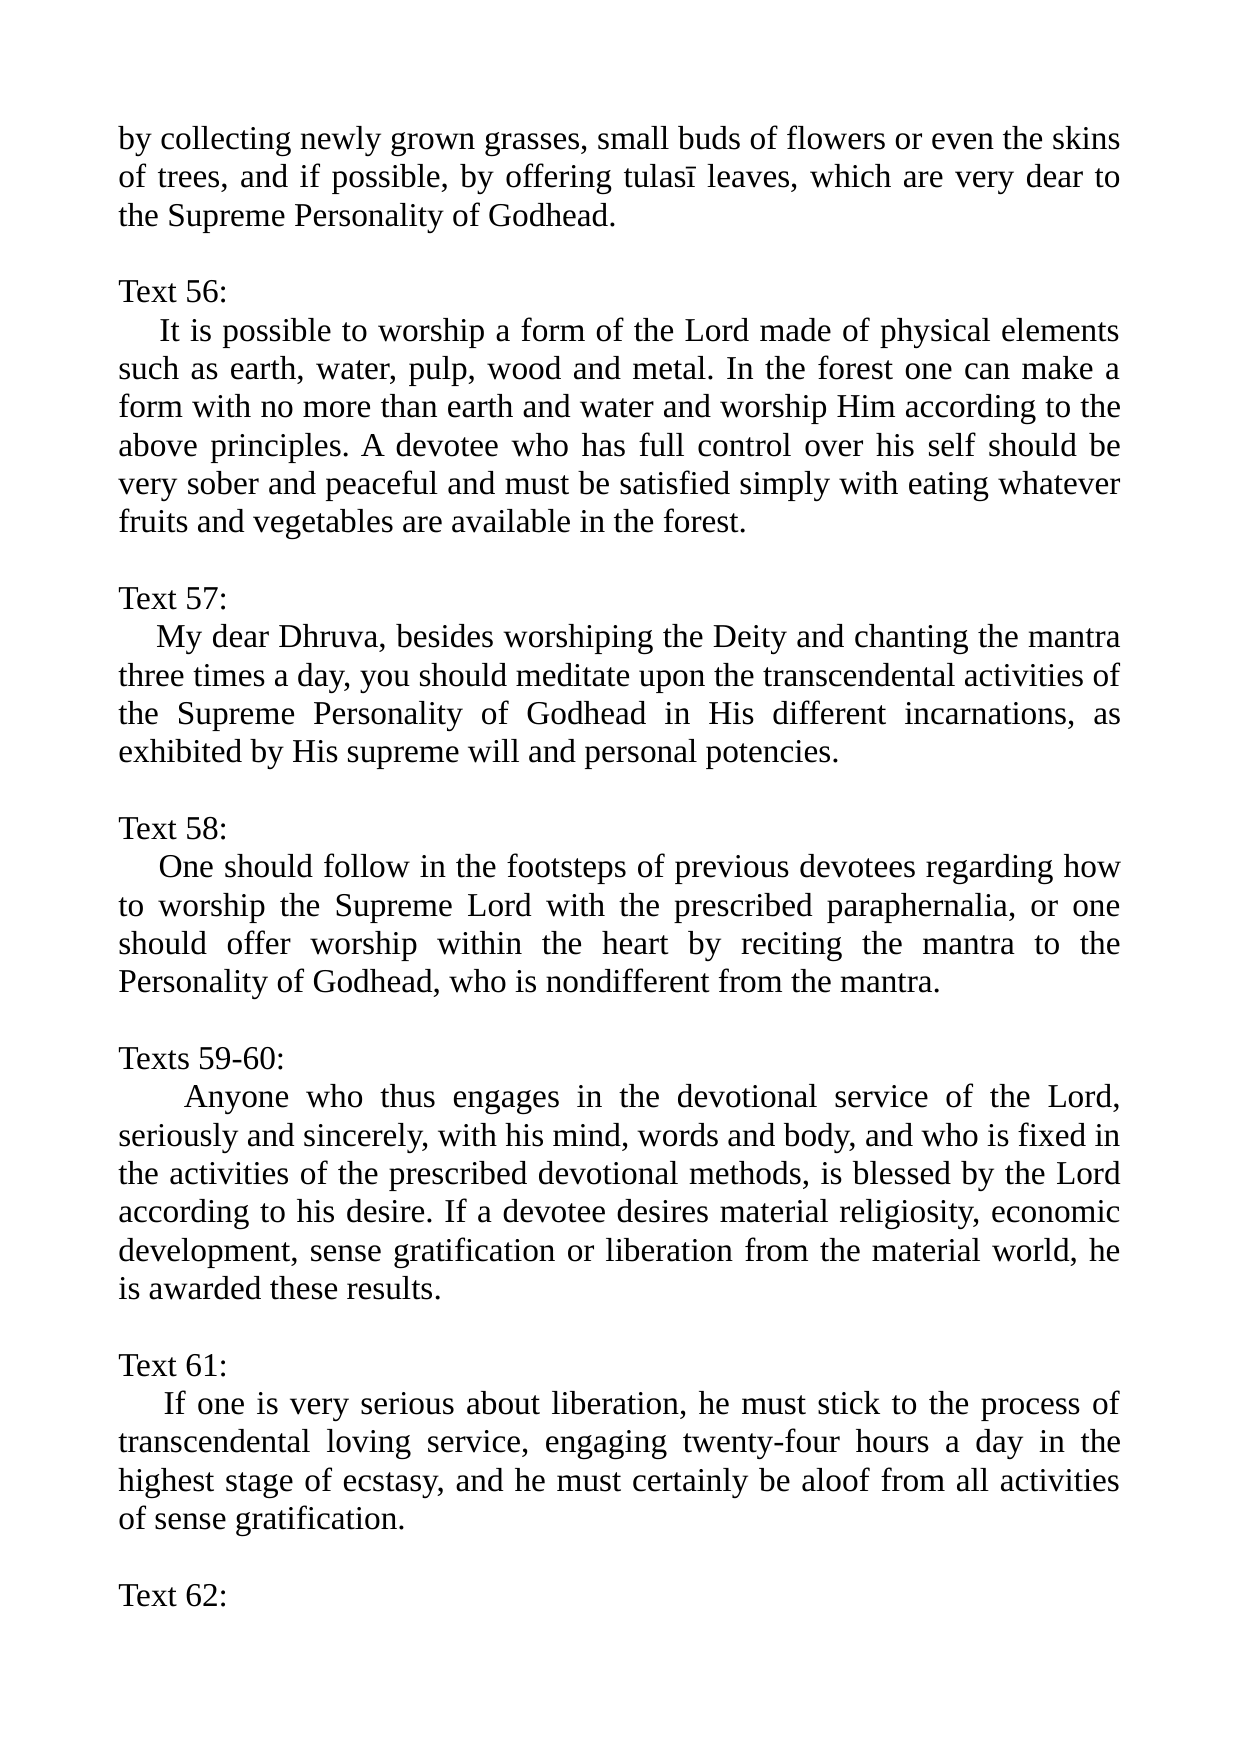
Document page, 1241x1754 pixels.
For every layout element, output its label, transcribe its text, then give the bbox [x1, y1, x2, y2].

text One should follow in the footsteps of previous devotees regarding how to worship the Supreme Lord with the prescribed paraphernalia, or one should offer worship within the heart by reciting the mantra to the Personality of Godhead, who is nondifferent from the mantra. [118, 846, 1122, 1000]
text Text 61: [118, 1345, 1122, 1383]
text Text 57: [118, 578, 1122, 616]
text It is possible to worship a form of the Lord made of physical elements such as earth, water, pulp, wood and metal. In the forest one can make a form with no more than earth and water and worship Him according to the above principles. A devotee who has full control over his self should be very sober and peaceful and must be satisfied simply with eating whatever fruits and vegetables are available in the forest. [118, 310, 1122, 540]
text Text 58: [118, 808, 1122, 846]
text Anyone who thus engages in the devotional service of the Lord, seriously and sincerely, with his mind, words and body, and who is fixed in the activities of the prescribed devotional methods, is blessed by the Lord according to his desire. If a devotee desires material religiosity, economic development, sense gratification or liberation from the material world, he is awarded these results. [118, 1076, 1122, 1306]
text My dear Dhruva, besides worshiping the Deity and chanting the mantra three times a day, you should meditate upon the transcendental activities of the Supreme Personality of Godhead in His different incarnations, as exhibited by His supreme will and personal potencies. [118, 616, 1122, 770]
text by collecting newly grown grasses, small buds of flowers or even the skins of trees, and if possible, by offering tulasī leaves, which are very dear to the Supreme Personality of Godhead. [118, 118, 1122, 233]
text Texts 59-60: [118, 1038, 1122, 1076]
text Text 56: [118, 271, 1122, 310]
text If one is very serious about liberation, he must stick to the process of transcendental loving service, engaging twenty-four hours a day in the highest stage of ecstasy, and he must certainly be aloof from all activities of sense gratification. [118, 1383, 1122, 1536]
text Text 62: [118, 1575, 1122, 1613]
